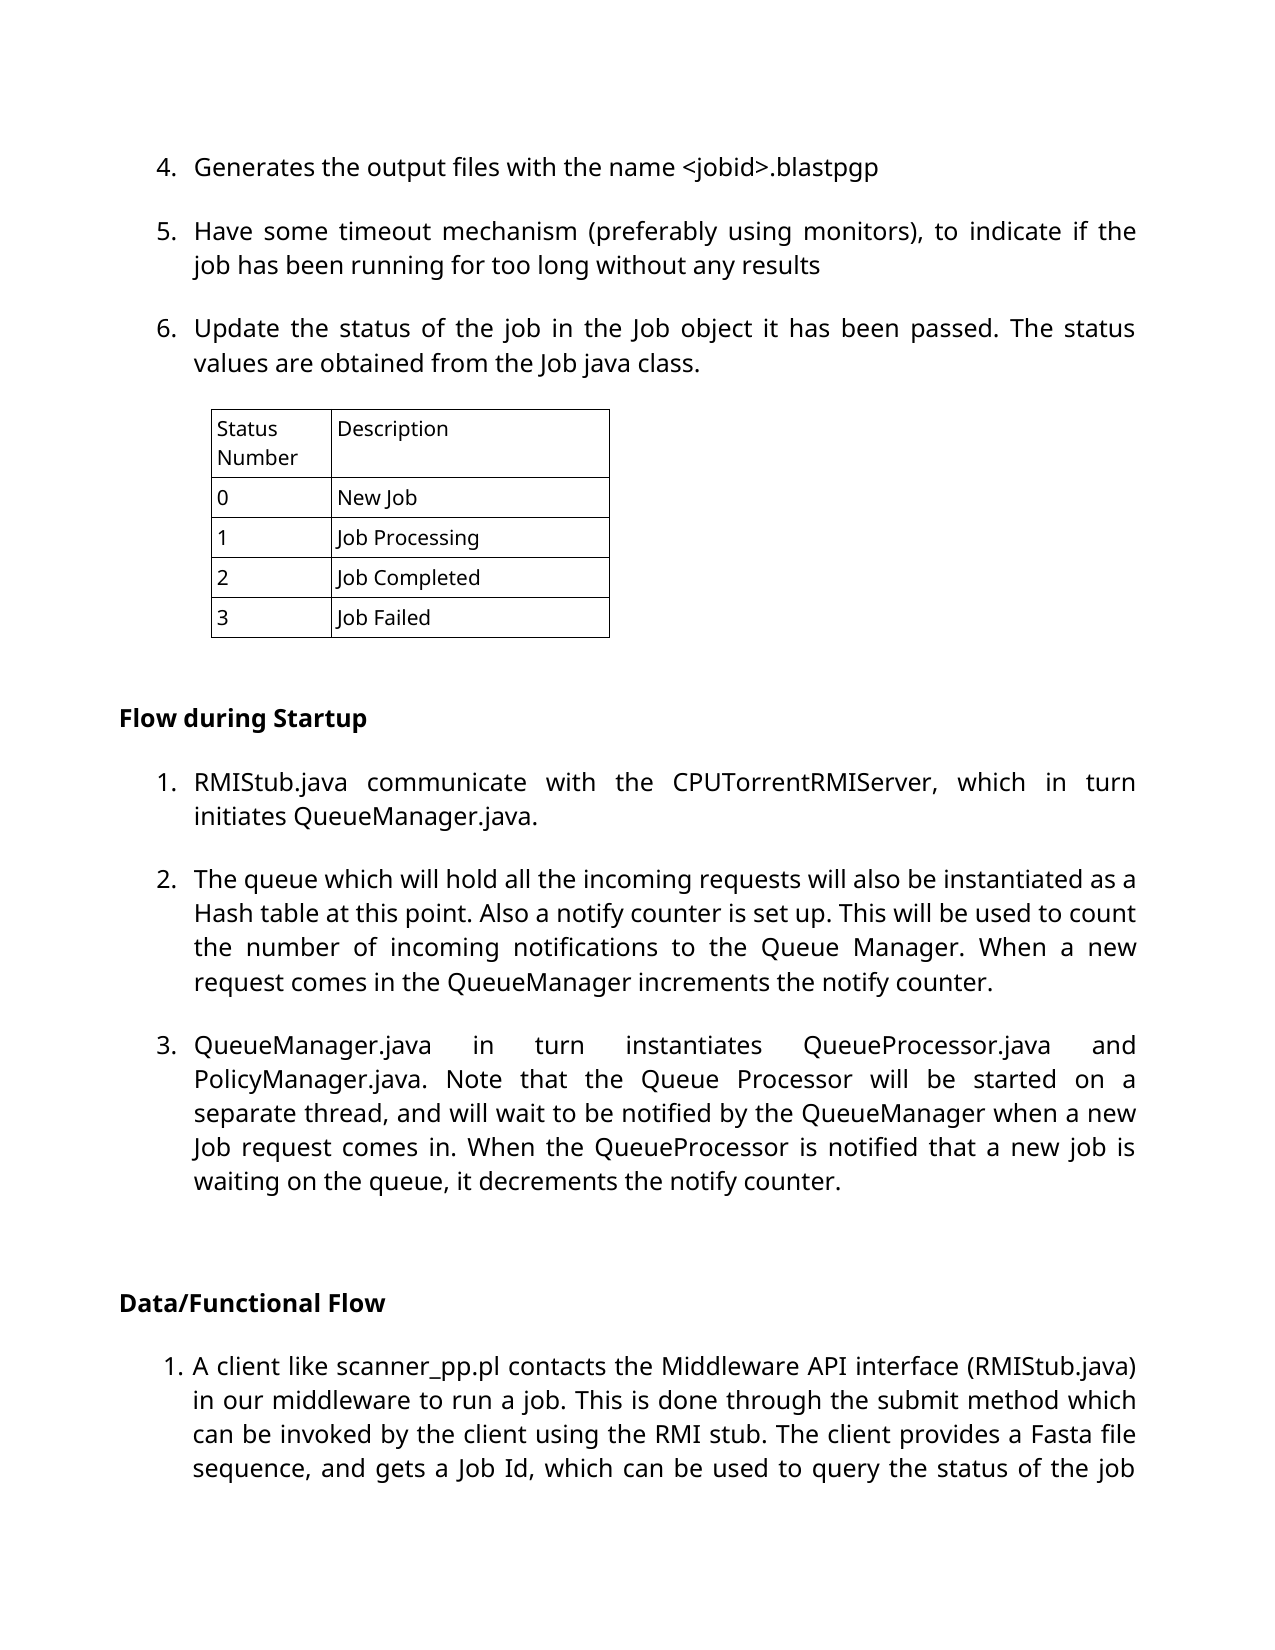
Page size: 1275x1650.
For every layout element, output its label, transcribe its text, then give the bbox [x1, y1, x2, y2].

table_cell 1 [212, 518, 331, 557]
table_cell New Job [332, 478, 609, 517]
table_cell 0 [212, 478, 331, 517]
text Data/Functional Flow [119, 1285, 1137, 1319]
list Generates the output files with the name <jobid>.blastpgp [156, 150, 1137, 184]
list RMIStub.java communicate with the CPUTorrentRMIServer, which in turn initiates QueueManager.java. [156, 764, 1137, 832]
list The queue which will hold all the incoming requests will also be instantiated as a Hash table at this point. Also a notify counter is set up. This will be used to count the number of incoming notifications to the Queue Manager. When a new request comes in the QueueManager increments the notify counter. [156, 862, 1137, 998]
list Have some timeout mechanism (preferably using monitors), to indicate if the job has been running for too long without any results [156, 213, 1137, 282]
list Update the status of the job in the Job object it has been passed. The status values are obtained from the Job java class. [156, 311, 1137, 379]
table_header Description [332, 410, 609, 477]
table_cell 3 [212, 598, 331, 637]
table_cell Job Failed [332, 598, 609, 637]
text Flow during Startup [119, 701, 1137, 735]
table_cell 2 [212, 558, 331, 597]
table_header Status Number [212, 410, 331, 477]
table_cell Job Completed [332, 558, 609, 597]
list QueueManager.java in turn instantiates QueueProcessor.java and PolicyManager.java. Note that the Queue Processor will be started on a separate thread, and will wait to be notified by the QueueManager when a new Job request comes in. When the QueueProcessor is notified that a new job is waiting on the queue, it decrements the notify counter. [156, 1028, 1137, 1198]
table_cell Job Processing [332, 518, 609, 557]
list A client like scanner_pp.pl contacts the Middleware API interface (RMIStub.java) in our middleware to run a job. This is done through the submit method which can be invoked by the client using the RMI stub. The client provides a Fasta file sequence, and gets a Job Id, which can be used to query the status of the job [163, 1349, 1137, 1485]
